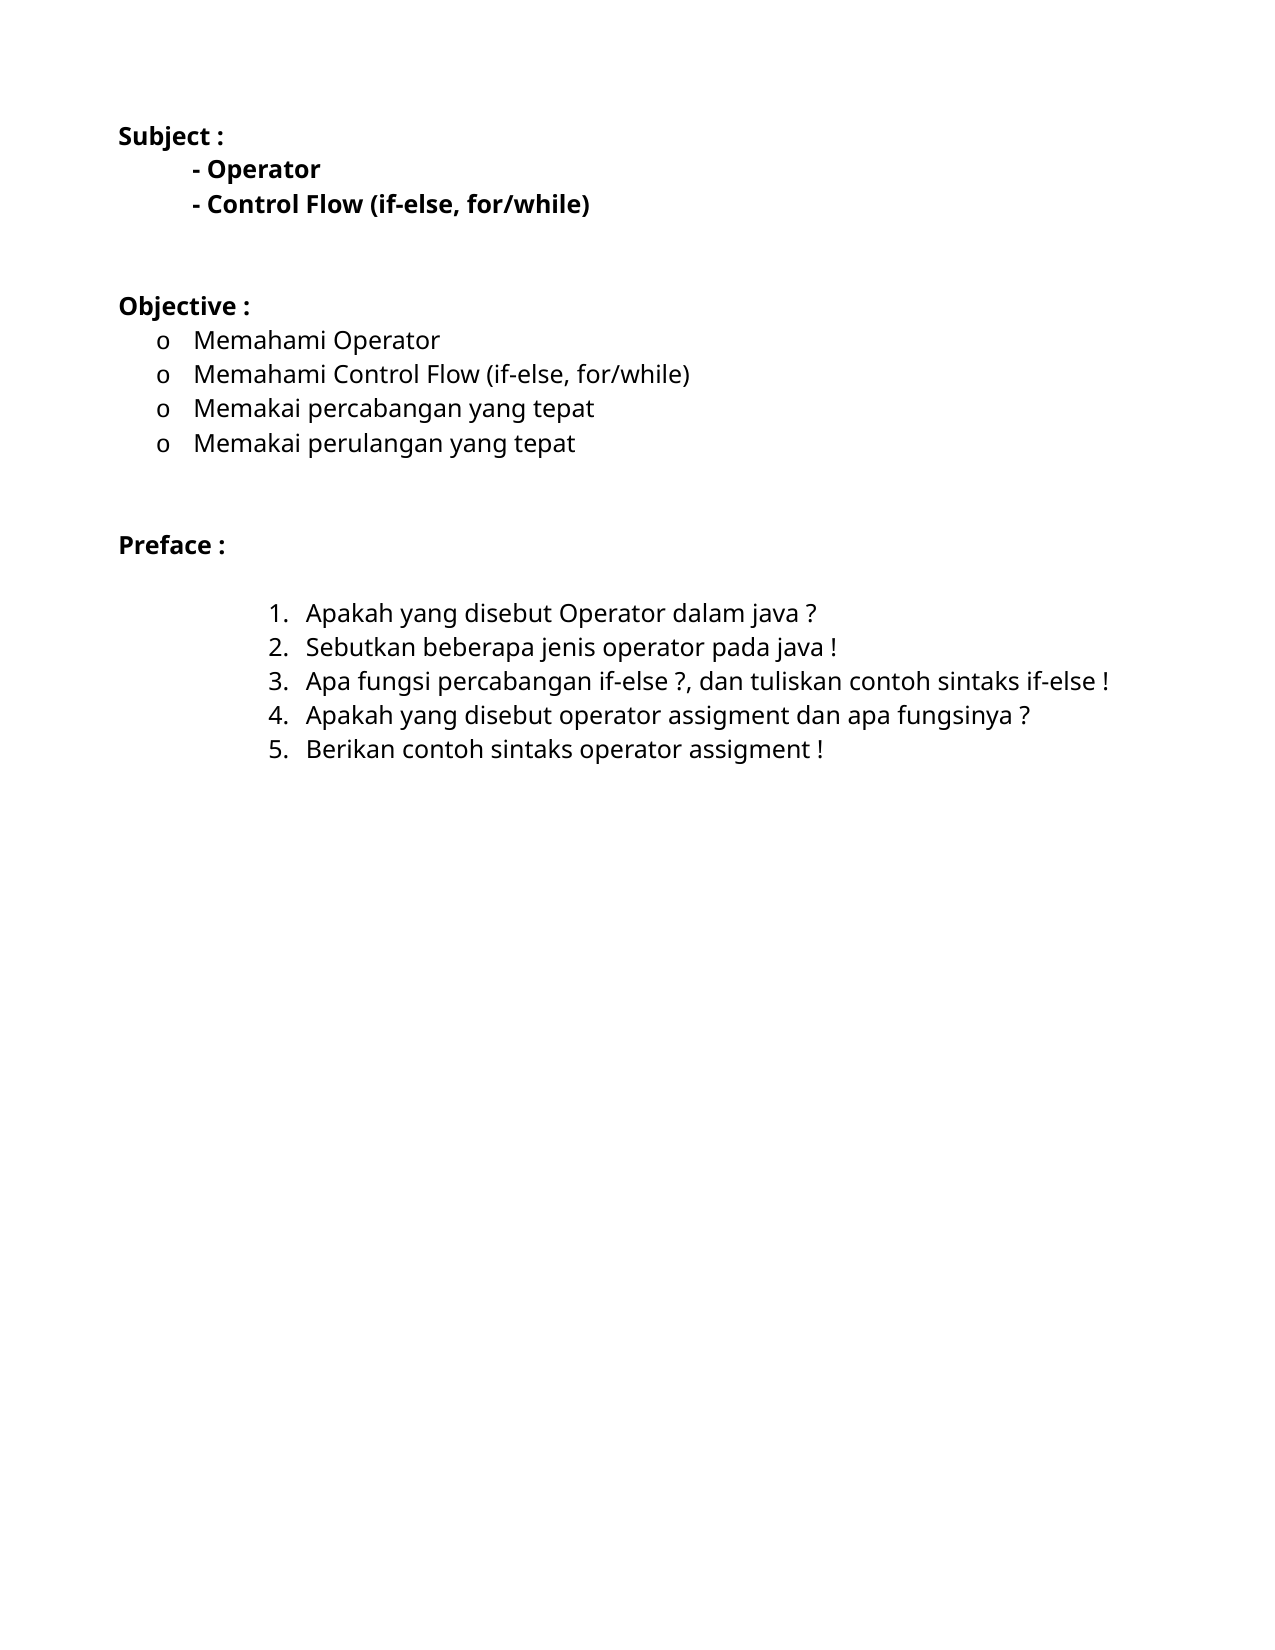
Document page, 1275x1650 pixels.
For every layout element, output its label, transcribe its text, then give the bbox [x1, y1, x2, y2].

subtitle - Operator - Control Flow (if-else, for/while) [118, 152, 1157, 220]
list Memakai perulangan yang tepat [156, 425, 1157, 459]
list Apa fungsi percabangan if-else ?, dan tuliskan contoh sintaks if-else ! [268, 664, 1157, 698]
list Memahami Operator [156, 322, 1157, 357]
list Apakah yang disebut Operator dalam java ? [268, 596, 1157, 630]
list Berikan contoh sintaks operator assigment ! [268, 732, 1157, 766]
text Preface : [118, 528, 1157, 562]
list Apakah yang disebut operator assigment dan apa fungsinya ? [268, 698, 1157, 732]
subtitle Subject : [118, 118, 1157, 152]
list Memahami Control Flow (if-else, for/while) [156, 357, 1157, 391]
list Sebutkan beberapa jenis operator pada java ! [268, 630, 1157, 664]
text Objective : [118, 288, 1157, 322]
list Memakai percabangan yang tepat [156, 391, 1157, 425]
